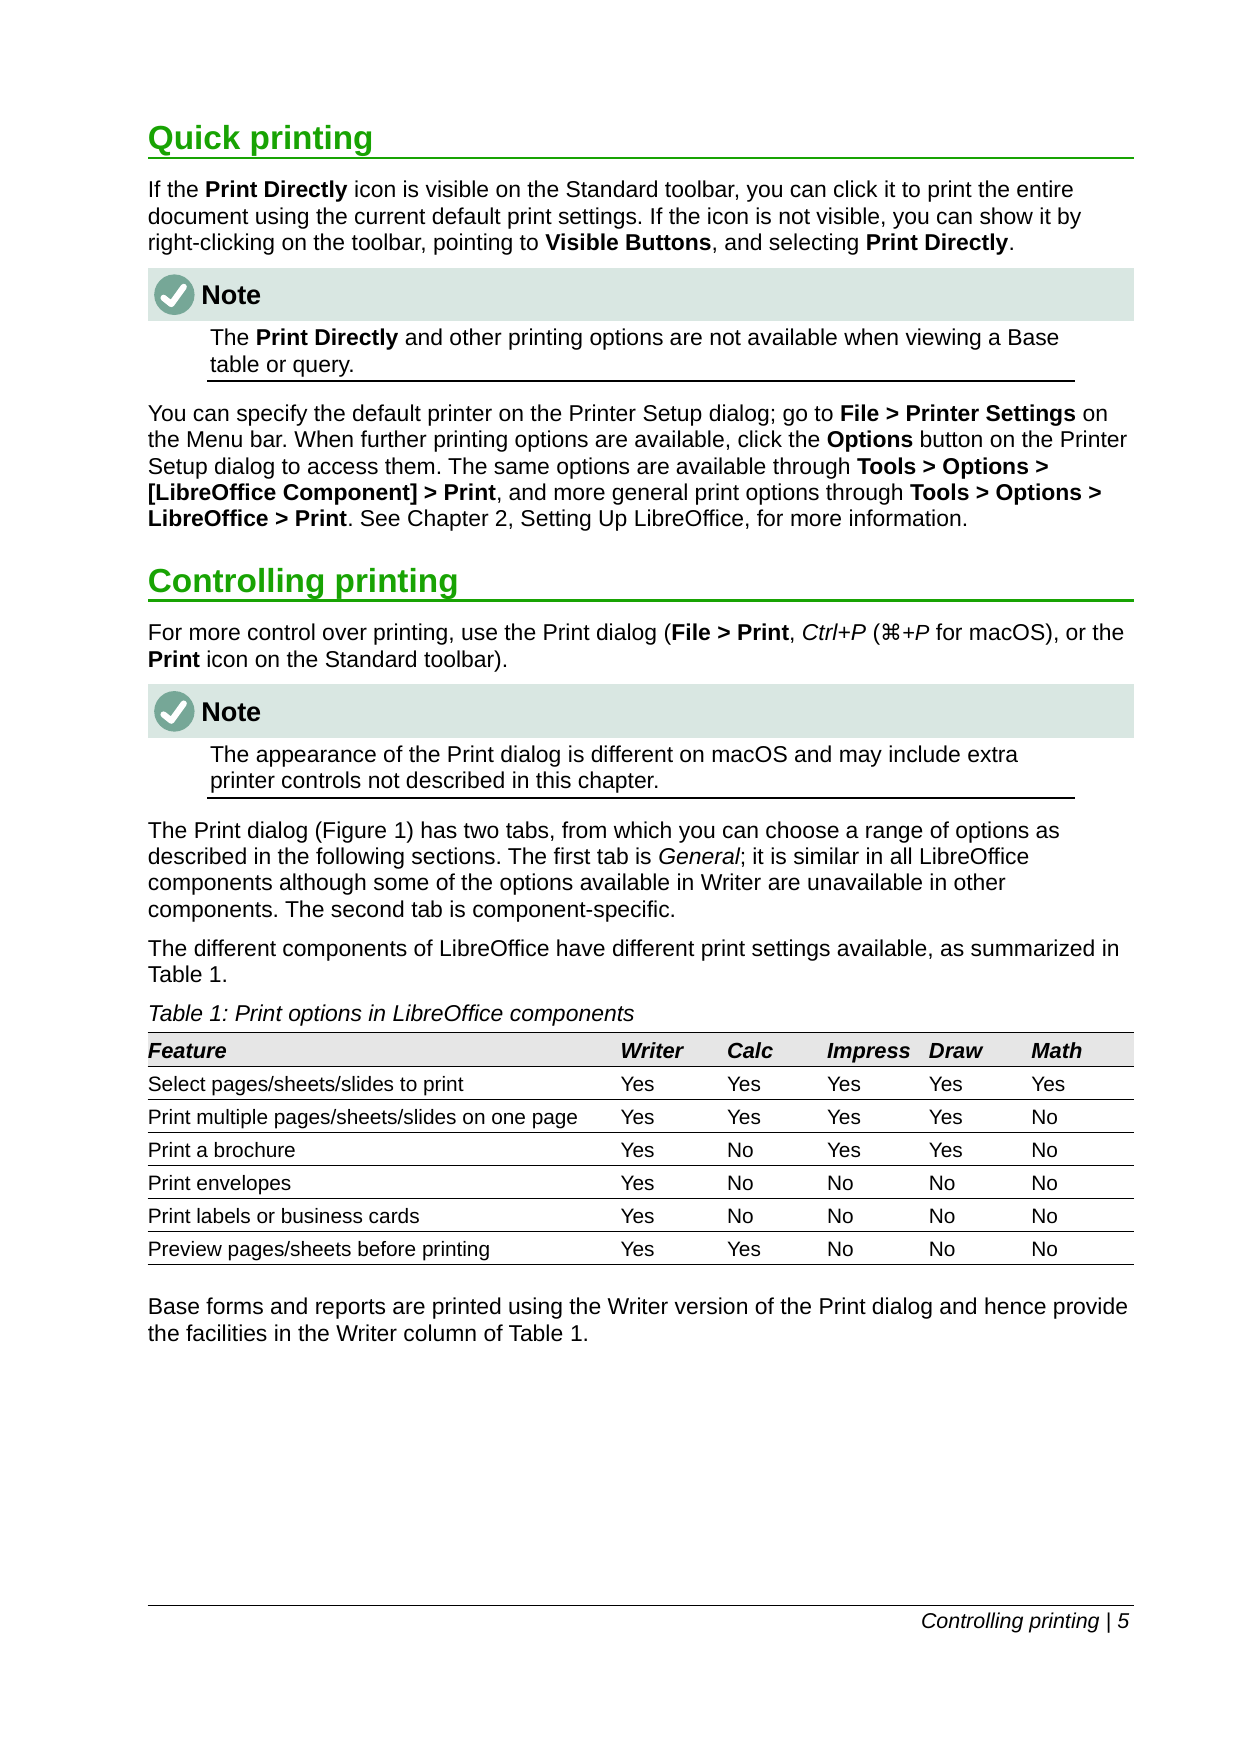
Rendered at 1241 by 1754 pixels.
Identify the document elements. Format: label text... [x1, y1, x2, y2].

table_header Calc [727, 1033, 827, 1066]
table_cell Yes [1031, 1067, 1134, 1099]
table_cell No [1031, 1166, 1134, 1198]
table_cell Preview pages/sheets before printing [148, 1232, 620, 1264]
subtitle Quick printing [148, 118, 1134, 157]
text The Print Directly and other printing options are not available when viewing a Base table or query. [207, 321, 1075, 380]
text Base forms and reports are printed using the Writer version of the Print dialog and hence provide the facilities in the Writer column of Table 1. [148, 1293, 1134, 1346]
table_cell No [1031, 1133, 1134, 1165]
subtitle Note [148, 684, 1134, 738]
table_cell Yes [727, 1100, 827, 1132]
text For more control over printing, use the Print dialog (File > Print, Ctrl+P (⌘+P for macOS), or the Print icon on the Standard toolbar). [148, 619, 1134, 672]
table_cell No [929, 1166, 1031, 1198]
table_cell Yes [620, 1232, 727, 1264]
table_header Writer [620, 1033, 727, 1066]
table_header Math [1031, 1033, 1134, 1066]
text You can specify the default printer on the Printer Setup dialog; go to File > Printer Settings on the Menu bar. When further printing options are available, click the Options button on the Printer Setup dialog to access them. The same options are available through Tools > Options > [LibreOffice Component] > Print, and more general print options through Tools > Options > LibreOffice > Print. See Chapter 2, Setting Up LibreOffice, for more information. [148, 400, 1134, 532]
table_cell Print multiple pages/sheets/slides on one page [148, 1100, 620, 1132]
table_cell No [727, 1166, 827, 1198]
table_cell Select pages/sheets/slides to print [148, 1067, 620, 1099]
table_cell Yes [929, 1133, 1031, 1165]
table_cell Print labels or business cards [148, 1199, 620, 1231]
table_cell No [827, 1199, 929, 1231]
table_cell Print envelopes [148, 1166, 620, 1198]
subtitle Note [148, 268, 1134, 321]
table_cell No [929, 1199, 1031, 1231]
table_cell Yes [827, 1100, 929, 1132]
table_cell Print a brochure [148, 1133, 620, 1165]
text If the Print Directly icon is visible on the Standard toolbar, you can click it to print the entire document using the current default print settings. If the icon is not visible, you can show it by right-clicking on the toolbar, pointing to Visible Buttons, and selecting Print Directly. [148, 176, 1134, 255]
table_cell Yes [827, 1133, 929, 1165]
text The Print dialog (Figure 1) has two tabs, from which you can choose a range of options as described in the following sections. The first tab is General; it is similar in all LibreOffice components although some of the options available in Writer are unavailable in other components. The second tab is component-specific. [148, 817, 1134, 922]
table_cell No [929, 1232, 1031, 1264]
table_cell Yes [827, 1067, 929, 1099]
table_cell Yes [727, 1232, 827, 1264]
text Table 1: Print options in LibreOffice components [148, 1000, 1134, 1026]
table_header Feature [148, 1033, 620, 1066]
text The appearance of the Print dialog is different on macOS and may include extra printer controls not described in this chapter. [207, 738, 1075, 797]
table_header Draw [929, 1033, 1031, 1066]
subtitle Controlling printing [148, 561, 1134, 599]
table_cell Yes [620, 1067, 727, 1099]
table_cell No [827, 1232, 929, 1264]
table_cell Yes [620, 1166, 727, 1198]
table_cell Yes [620, 1100, 727, 1132]
table_cell Yes [727, 1067, 827, 1099]
table_cell Yes [929, 1100, 1031, 1132]
table_cell No [827, 1166, 929, 1198]
table_cell No [1031, 1199, 1134, 1231]
table_cell Yes [620, 1199, 727, 1231]
table_cell No [1031, 1232, 1134, 1264]
table_cell No [727, 1199, 827, 1231]
text The different components of LibreOffice have different print settings available, as summarized in Table 1. [148, 934, 1134, 987]
table_cell No [1031, 1100, 1134, 1132]
table_header Impress [827, 1033, 929, 1066]
table_cell Yes [929, 1067, 1031, 1099]
table_cell Yes [620, 1133, 727, 1165]
table_cell No [727, 1133, 827, 1165]
